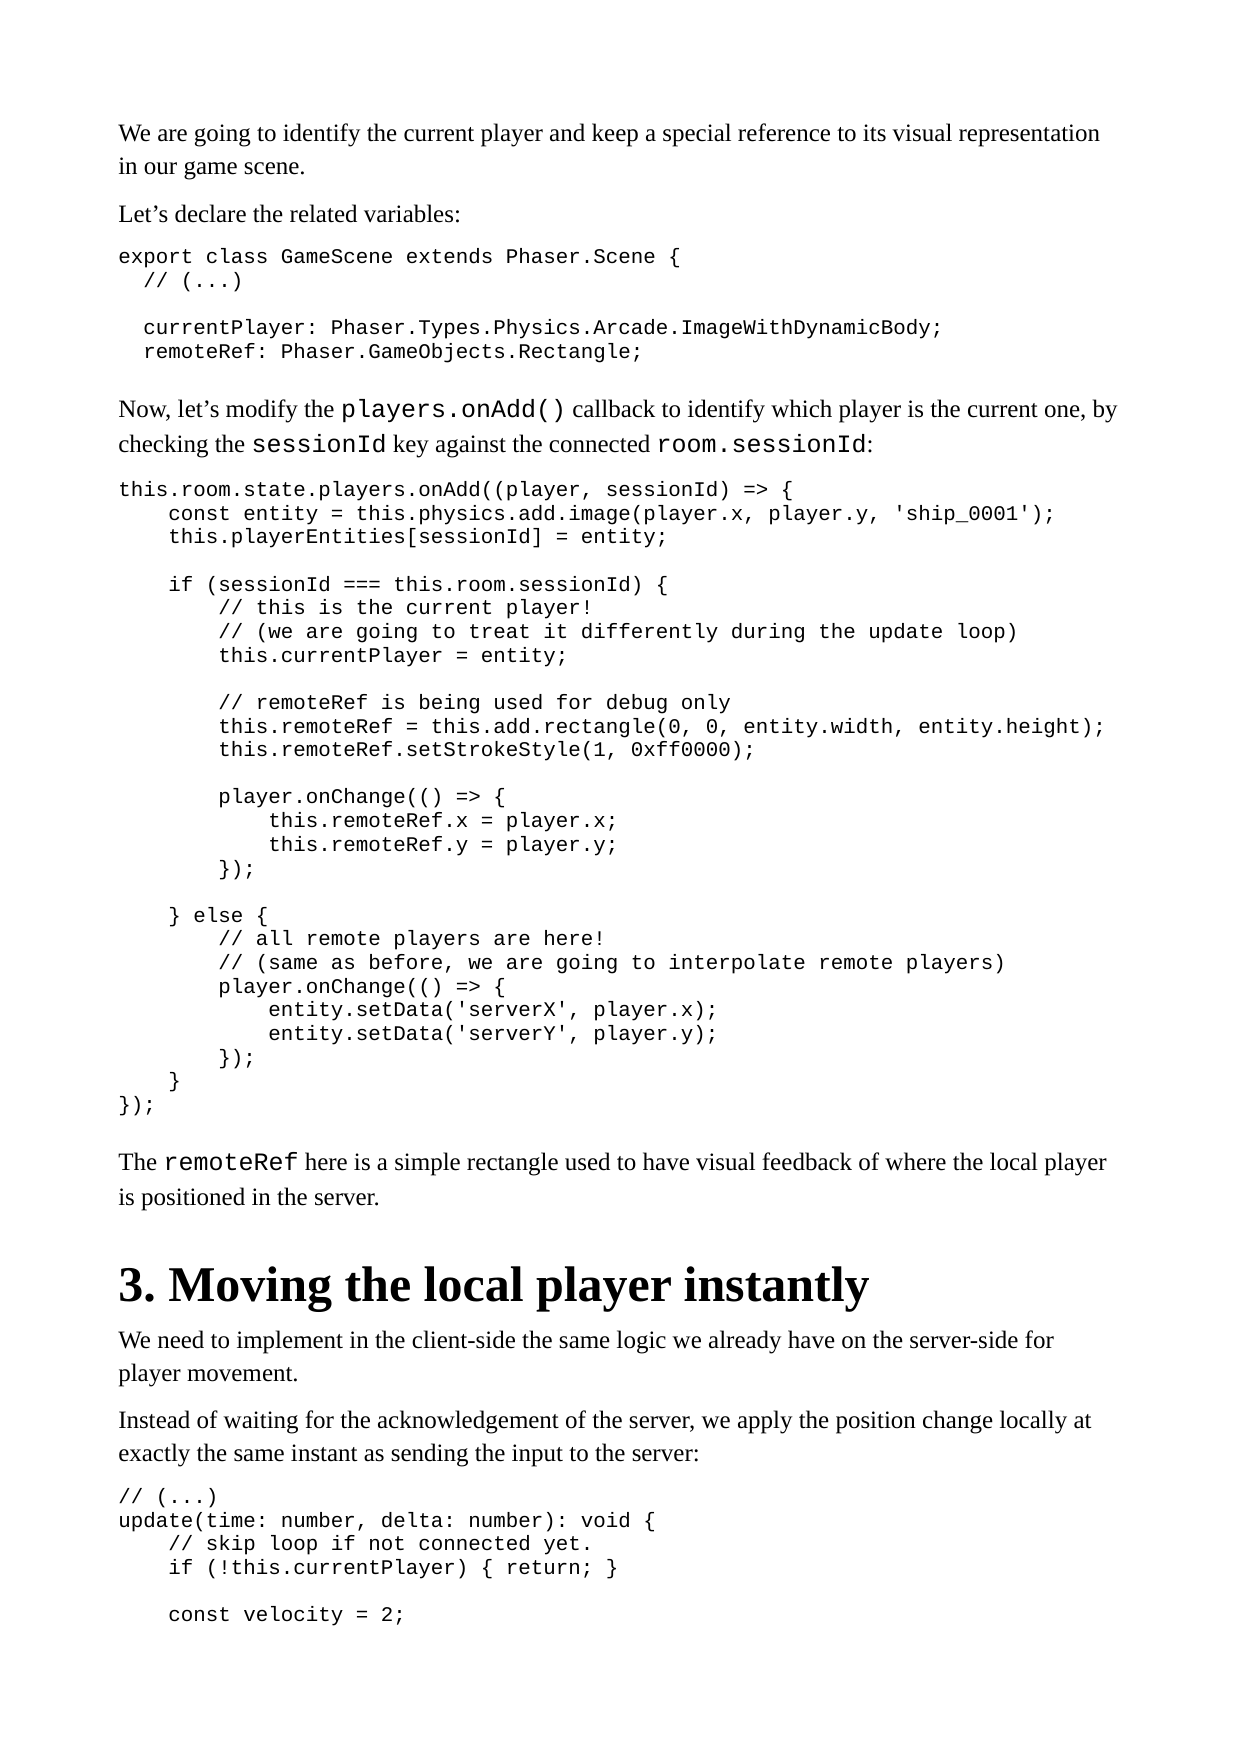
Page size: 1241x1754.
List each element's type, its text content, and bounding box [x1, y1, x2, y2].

text Instead of waiting for the acknowledgement of the server, we apply the position change locally at exactly the same instant as sending the input to the server: [118, 1405, 1122, 1467]
text Let’s declare the related variables: [118, 199, 1122, 227]
subtitle 3. Moving the local player instantly [118, 1255, 1122, 1312]
text } else { [118, 905, 1122, 928]
text // (we are going to treat it differently during the update loop) [118, 621, 1122, 645]
text player.onChange(() => { [118, 976, 1122, 999]
text const velocity = 2; [118, 1604, 1122, 1628]
text We need to implement in the client-side the same logic we already have on the server-side for player movement. [118, 1325, 1122, 1387]
text export class GameScene extends Phaser.Scene { [118, 246, 1122, 270]
text We are going to identify the current player and keep a special reference to its visual representation in our game scene. [118, 118, 1122, 180]
text this.currentPlayer = entity; [118, 645, 1122, 668]
text Now, let’s modify the players.onAdd() callback to identify which player is the current one, by checking the sessionId key against the connected room.sessionId: [118, 394, 1122, 460]
text this.remoteRef.setStrokeStyle(1, 0xff0000); [118, 739, 1122, 763]
text this.remoteRef.y = player.y; [118, 834, 1122, 857]
text entity.setData('serverX', player.x); [118, 999, 1122, 1023]
text remoteRef: Phaser.GameObjects.Rectangle; [118, 341, 1122, 364]
text // all remote players are here! [118, 928, 1122, 952]
text update(time: number, delta: number): void { [118, 1510, 1122, 1533]
text if (!this.currentPlayer) { return; } [118, 1557, 1122, 1581]
text currentPlayer: Phaser.Types.Physics.Arcade.ImageWithDynamicBody; [118, 317, 1122, 341]
text }); [118, 1094, 1122, 1118]
text // skip loop if not connected yet. [118, 1533, 1122, 1557]
text }); [118, 1047, 1122, 1070]
text // (...) [118, 270, 1122, 294]
text this.room.state.players.onAdd((player, sessionId) => { [118, 479, 1122, 503]
text if (sessionId === this.room.sessionId) { [118, 574, 1122, 597]
text // (...) [118, 1486, 1122, 1510]
text The remoteRef here is a simple rectangle used to have visual feedback of where the local player is positioned in the server. [118, 1147, 1122, 1211]
text const entity = this.physics.add.image(player.x, player.y, 'ship_0001'); [118, 503, 1122, 526]
text this.remoteRef.x = player.x; [118, 810, 1122, 834]
text player.onChange(() => { [118, 787, 1122, 810]
text this.playerEntities[sessionId] = entity; [118, 526, 1122, 550]
text // (same as before, we are going to interpolate remote players) [118, 952, 1122, 976]
text // remoteRef is being used for debug only [118, 692, 1122, 716]
text // this is the current player! [118, 597, 1122, 621]
text }); [118, 857, 1122, 881]
text entity.setData('serverY', player.y); [118, 1023, 1122, 1047]
text } [118, 1070, 1122, 1094]
text this.remoteRef = this.add.rectangle(0, 0, entity.width, entity.height); [118, 716, 1122, 739]
